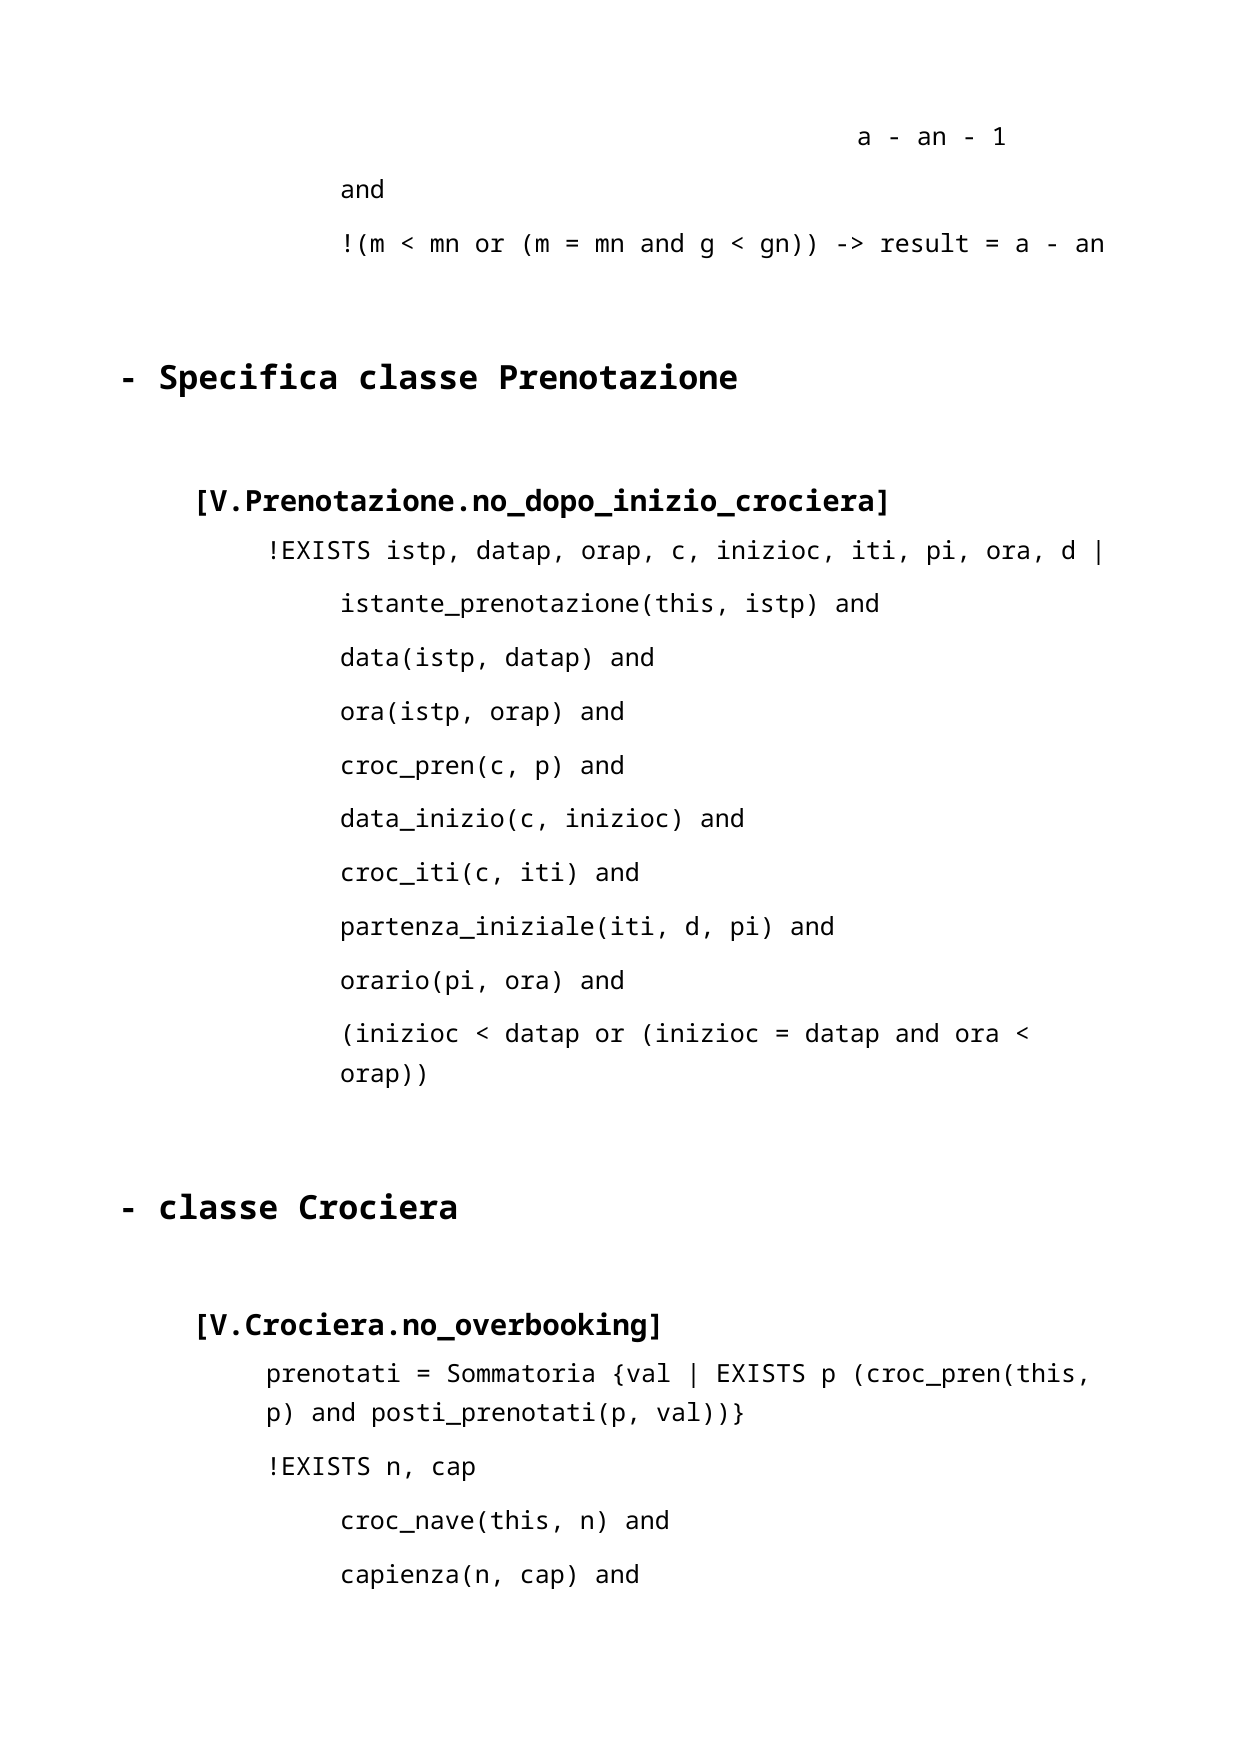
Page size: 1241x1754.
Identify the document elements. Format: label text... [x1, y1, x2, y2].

text !EXISTS istp, datap, orap, c, inizioc, iti, pi, ora, d | [118, 532, 1122, 566]
text data(istp, datap) and [118, 640, 1122, 674]
subtitle [V.Prenotazione.no_dopo_inizio_crociera] [118, 480, 1122, 520]
text !(m < mn or (m = mn and g < gn)) -> result = a - an [118, 226, 1122, 260]
text and [118, 172, 1122, 206]
text croc_nave(this, n) and [118, 1503, 1122, 1537]
text !EXISTS n, cap [118, 1449, 1122, 1483]
text orario(pi, ora) and [118, 962, 1122, 996]
text ora(istp, orap) and [118, 694, 1122, 728]
text partenza_iniziale(iti, d, pi) and [118, 909, 1122, 943]
text capienza(n, cap) and [118, 1556, 1122, 1590]
text istante_prenotazione(this, istp) and [118, 586, 1122, 620]
text a - an - 1 [118, 118, 1122, 152]
text croc_pren(c, p) and [118, 747, 1122, 781]
subtitle - Specifica classe Prenotazione [118, 354, 1122, 399]
text (inizioc < datap or (inizioc = datap and ora < orap)) [118, 1016, 1122, 1089]
text prenotati = Sommatoria {val | EXISTS p (croc_pren(this, p) and posti_prenotati(p, val))} [118, 1356, 1122, 1429]
text croc_iti(c, iti) and [118, 855, 1122, 889]
subtitle [V.Crociera.no_overbooking] [118, 1304, 1122, 1343]
text data_inizio(c, inizioc) and [118, 801, 1122, 835]
subtitle - classe Crociera [118, 1184, 1122, 1229]
